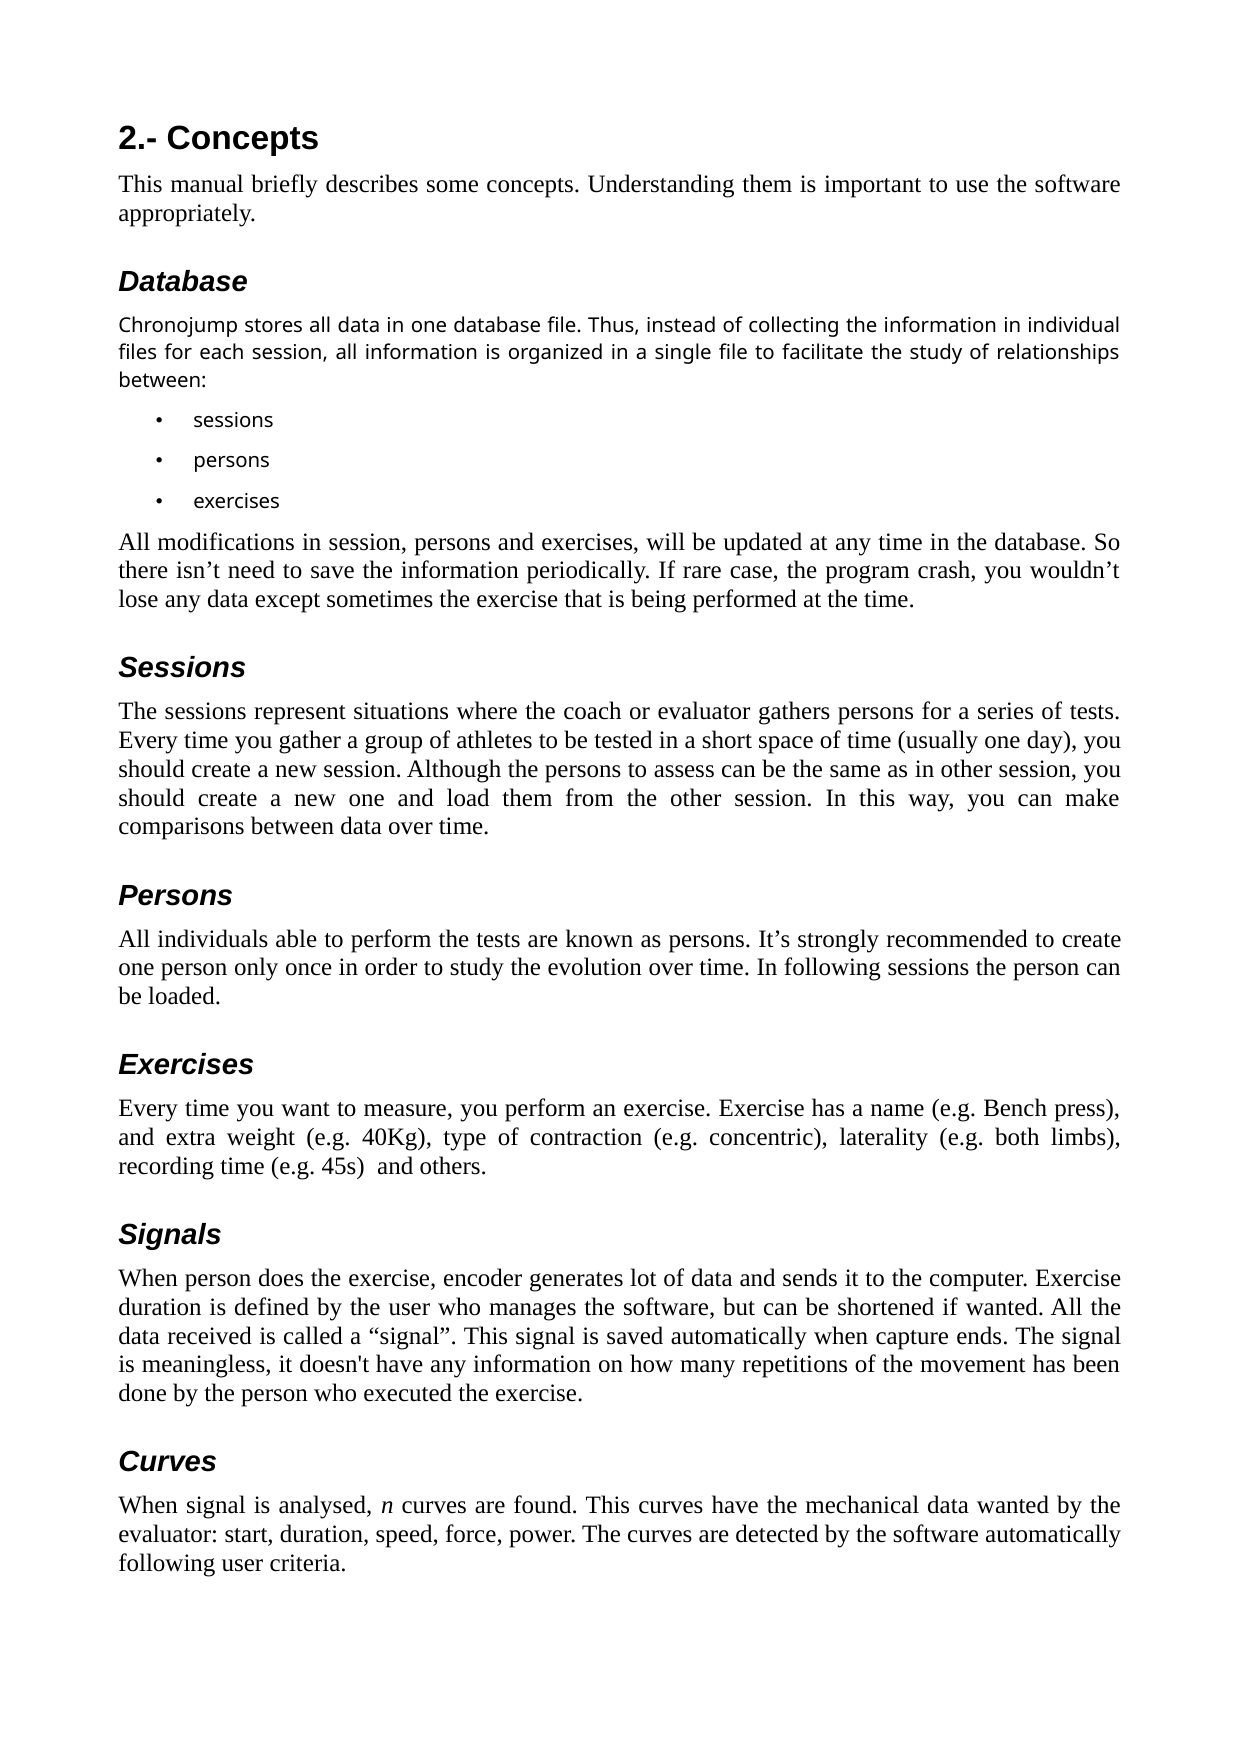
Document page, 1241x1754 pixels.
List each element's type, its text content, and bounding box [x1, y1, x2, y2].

text When person does the exercise, encoder generates lot of data and sends it to the computer. Exercise duration is defined by the user who manages the software, but can be shortened if wanted. All the data received is called a “signal”. This signal is saved automatically when capture ends. The signal is meaningless, it doesn't have any information on how many repetitions of the movement has been done by the person who executed the exercise. [118, 1263, 1122, 1407]
list exercises [156, 486, 1122, 514]
text All individuals able to perform the tests are known as persons. It’s strongly recommended to create one person only once in order to study the evolution over time. In following sessions the person can be loaded. [118, 924, 1122, 1010]
text The sessions represent situations where the coach or evaluator gathers persons for a series of tests. Every time you gather a group of athletes to be tested in a short space of time (usually one day), you should create a new session. Although the persons to assess can be the same as in other session, you should create a new one and load them from the other session. In this way, you can make comparisons between data over time. [118, 696, 1122, 840]
text Every time you want to measure, you perform an exercise. Exercise has a name (e.g. Bench press), and extra weight (e.g. 40Kg), type of contraction (e.g. concentric), laterality (e.g. both limbs), recording time (e.g. 45s) and others. [118, 1093, 1122, 1180]
text All modifications in session, persons and exercises, will be updated at any time in the database. So there isn’t need to save the information periodically. If rare case, the program crash, you wouldn’t lose any data except sometimes the exercise that is being performed at the time. [118, 527, 1122, 613]
list sessions [156, 406, 1122, 434]
subtitle Curves [118, 1444, 1122, 1478]
list persons [156, 446, 1122, 474]
subtitle Database [118, 264, 1122, 298]
text This manual briefly describes some concepts. Understanding them is important to use the software appropriately. [118, 169, 1122, 227]
subtitle Persons [118, 878, 1122, 911]
subtitle Signals [118, 1217, 1122, 1251]
subtitle 2.- Concepts [118, 118, 1122, 157]
subtitle Sessions [118, 650, 1122, 684]
text When signal is analysed, n curves are found. This curves have the mechanical data wanted by the evaluator: start, duration, speed, force, power. The curves are detected by the software automatically following user criteria. [118, 1491, 1122, 1577]
subtitle Exercises [118, 1047, 1122, 1081]
text Chronojump stores all data in one database file. Thus, instead of collecting the information in individual files for each session, all information is organized in a single file to facilitate the study of relationships between: [118, 310, 1122, 393]
